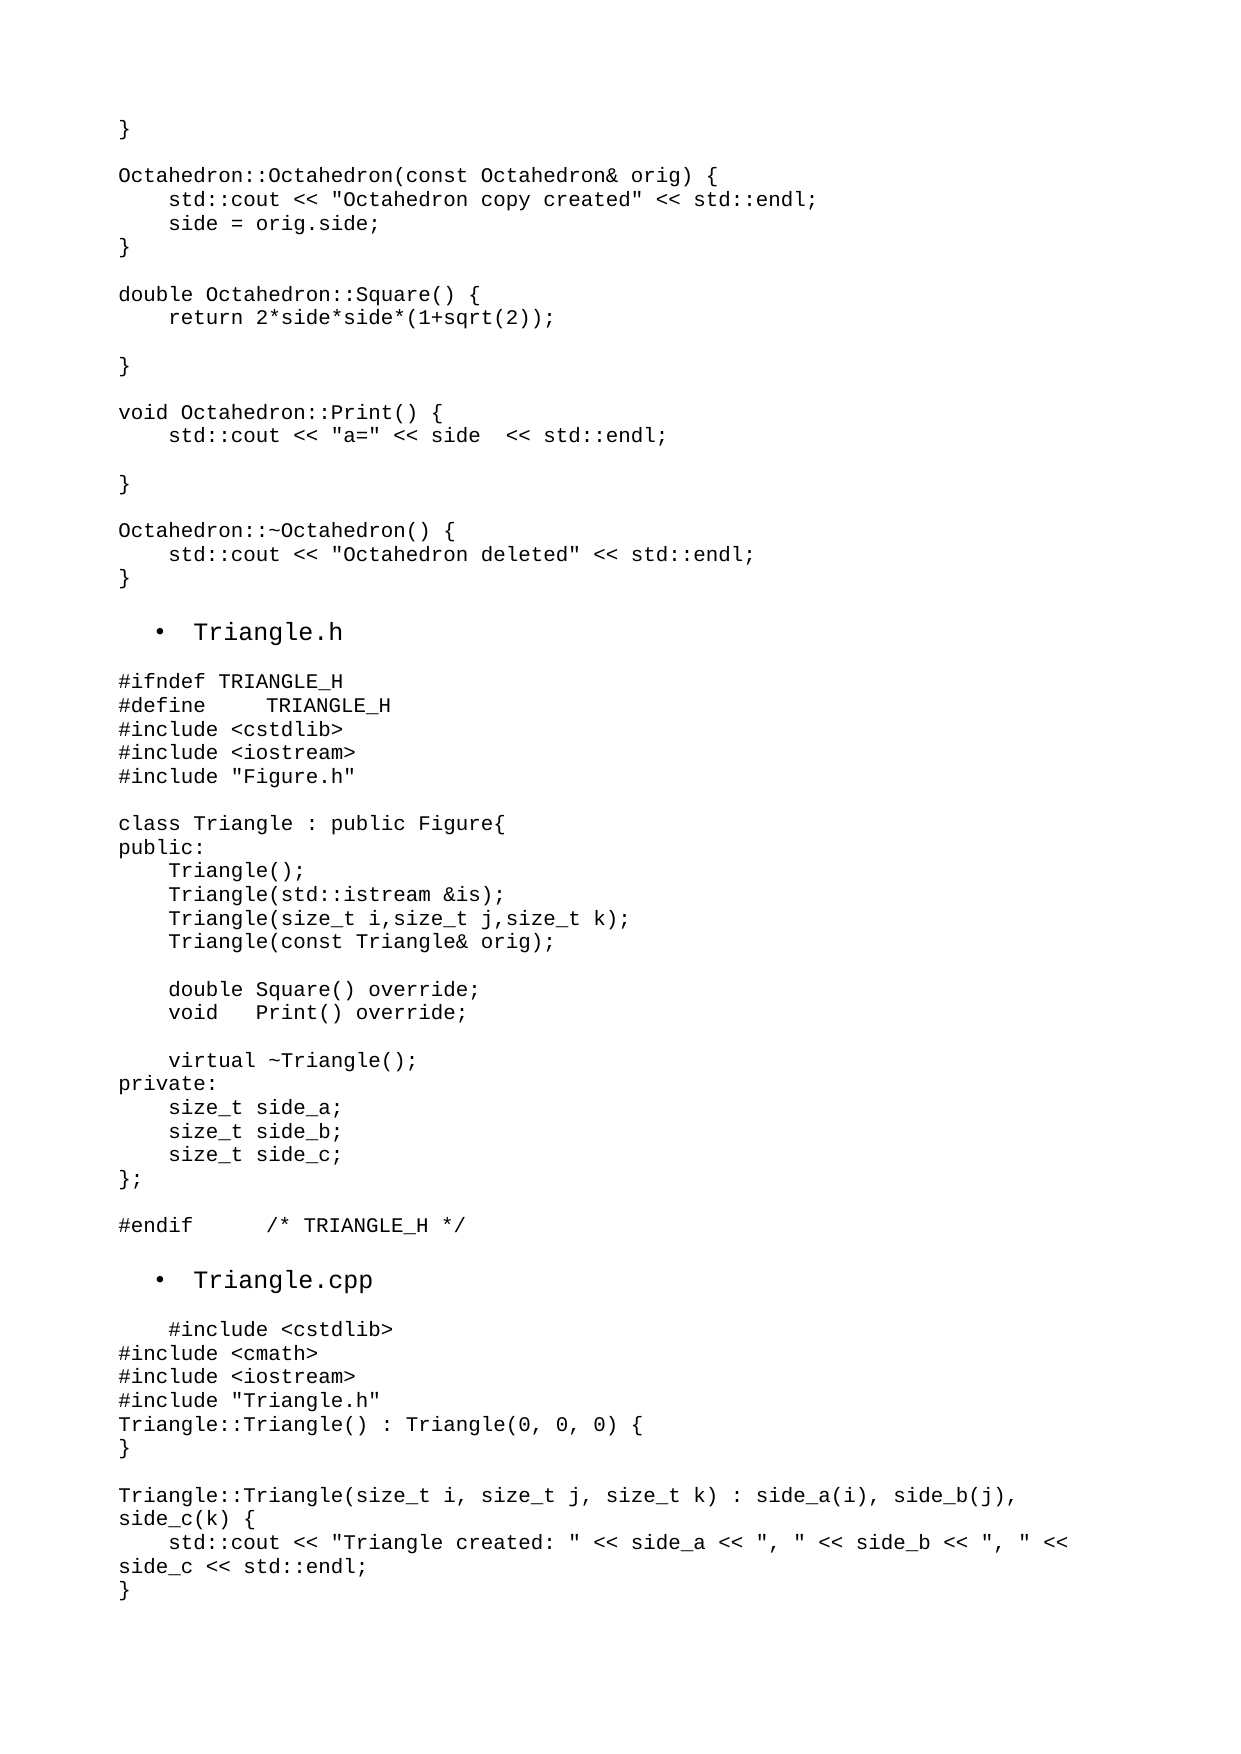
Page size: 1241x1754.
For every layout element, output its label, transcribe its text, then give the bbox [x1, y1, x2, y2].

text #include <cmath> [118, 1343, 1122, 1366]
text void Print() override; [118, 1002, 1122, 1026]
text #include <cstdlib> [118, 1319, 1122, 1343]
list Triangle.cpp [156, 1267, 1122, 1296]
text }; [118, 1168, 1122, 1192]
text } [118, 473, 1122, 496]
text Triangle(); [118, 861, 1122, 884]
text Triangle(size_t i,size_t j,size_t k); [118, 908, 1122, 931]
text } [118, 567, 1122, 591]
text #endif /* TRIANGLE_H */ [118, 1215, 1122, 1239]
text std::cout << "a=" << side << std::endl; [118, 426, 1122, 449]
text size_t side_c; [118, 1144, 1122, 1168]
text #include <iostream> [118, 1366, 1122, 1390]
text void Octahedron::Print() { [118, 402, 1122, 426]
text } [118, 118, 1122, 142]
text #include "Figure.h" [118, 766, 1122, 789]
text std::cout << "Triangle created: " << side_a << ", " << side_b << ", " << side_c << std::endl; [118, 1532, 1122, 1579]
text #include <iostream> [118, 742, 1122, 766]
text Octahedron::Octahedron(const Octahedron& orig) { [118, 165, 1122, 189]
text side = orig.side; [118, 213, 1122, 236]
text } [118, 236, 1122, 260]
text double Square() override; [118, 979, 1122, 1002]
text private: [118, 1073, 1122, 1097]
text double Octahedron::Square() { [118, 284, 1122, 307]
list Triangle.h [156, 619, 1122, 648]
text public: [118, 837, 1122, 861]
text } [118, 1579, 1122, 1603]
text virtual ~Triangle(); [118, 1050, 1122, 1073]
text std::cout << "Octahedron copy created" << std::endl; [118, 189, 1122, 213]
text } [118, 1437, 1122, 1461]
text } [118, 354, 1122, 378]
text size_t side_a; [118, 1097, 1122, 1121]
text std::cout << "Octahedron deleted" << std::endl; [118, 544, 1122, 567]
text Triangle(const Triangle& orig); [118, 931, 1122, 955]
text #include <cstdlib> [118, 719, 1122, 742]
text #ifndef TRIANGLE_H [118, 671, 1122, 695]
text Triangle::Triangle(size_t i, size_t j, size_t k) : side_a(i), side_b(j), side_c(k) { [118, 1485, 1122, 1532]
text Triangle::Triangle() : Triangle(0, 0, 0) { [118, 1414, 1122, 1437]
text class Triangle : public Figure{ [118, 813, 1122, 837]
text Octahedron::~Octahedron() { [118, 520, 1122, 544]
text size_t side_b; [118, 1121, 1122, 1144]
text return 2*side*side*(1+sqrt(2)); [118, 307, 1122, 331]
text Triangle(std::istream &is); [118, 884, 1122, 908]
text #include "Triangle.h" [118, 1390, 1122, 1414]
text #define TRIANGLE_H [118, 695, 1122, 719]
